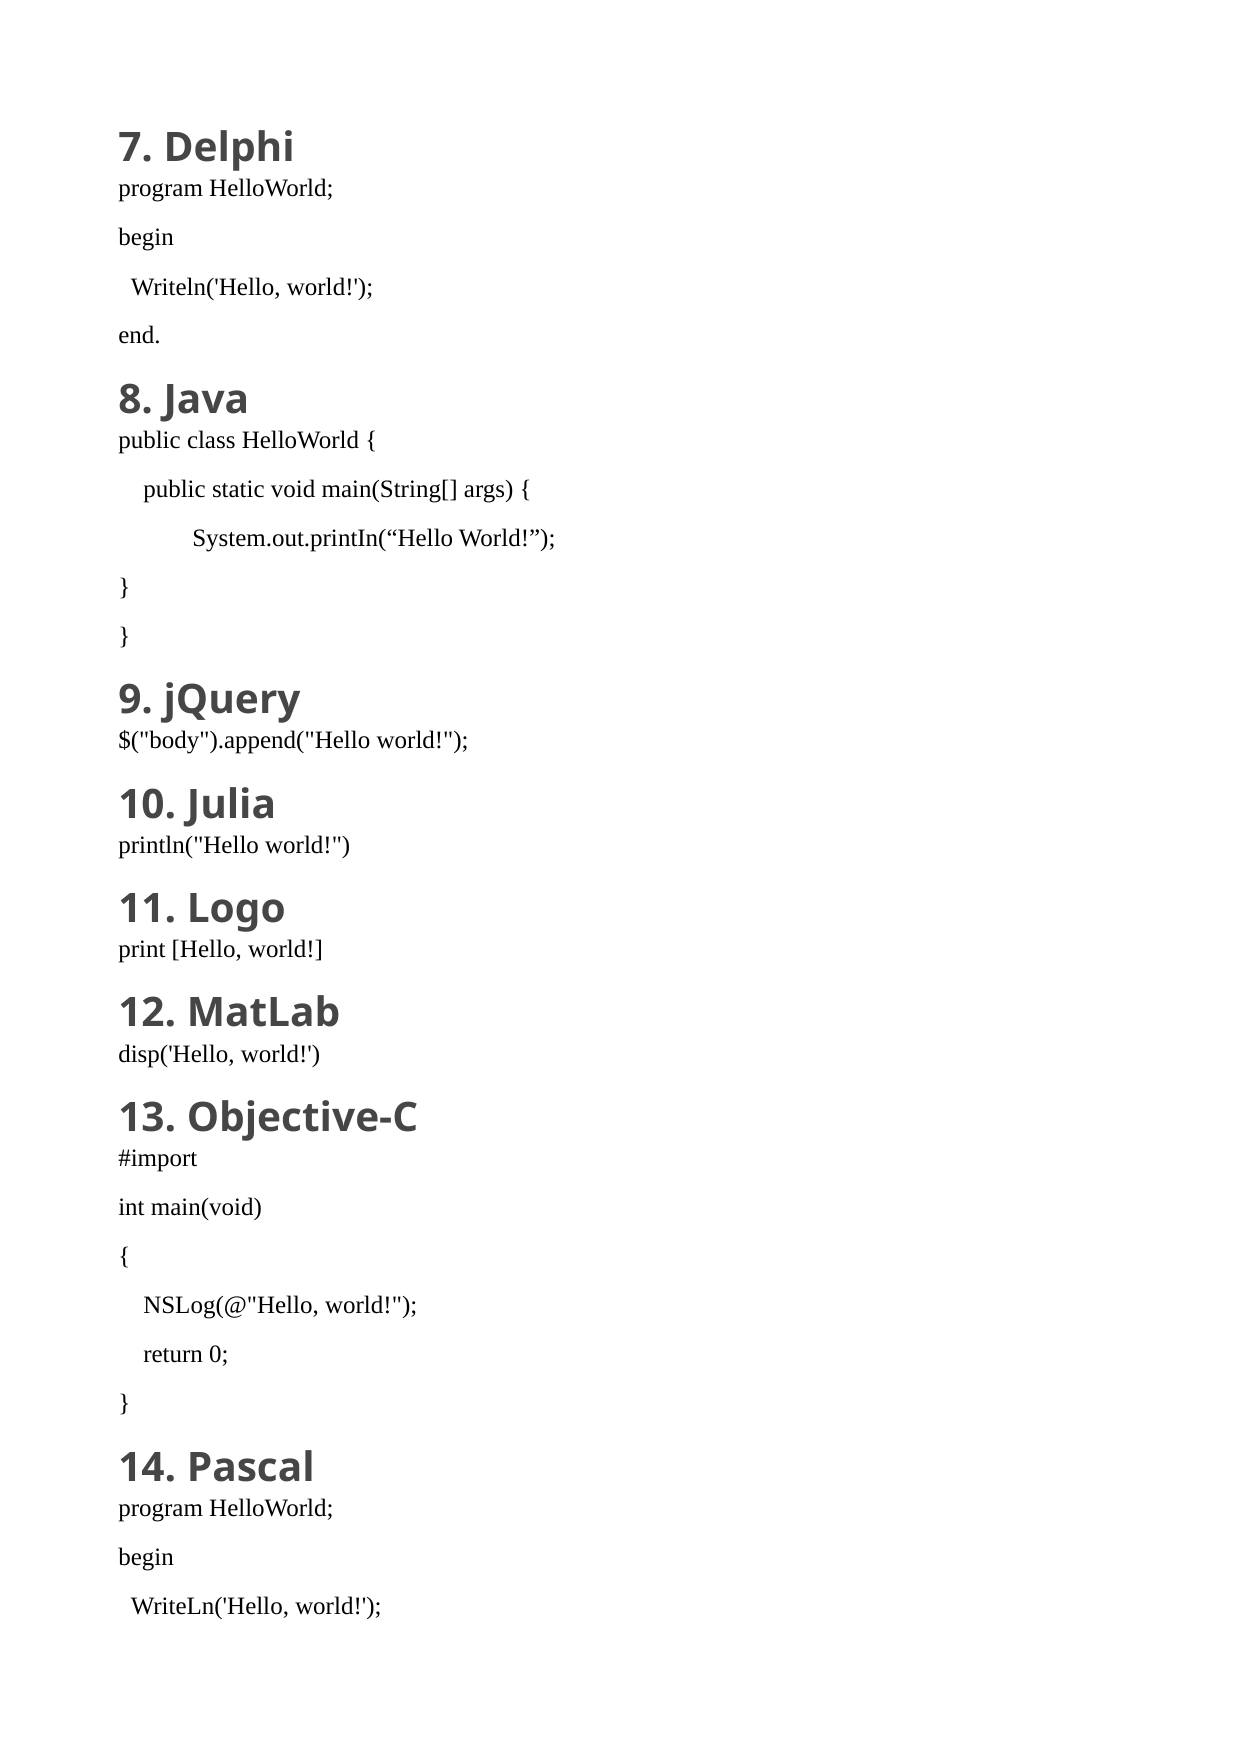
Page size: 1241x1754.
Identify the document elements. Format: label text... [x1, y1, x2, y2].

subtitle 9. jQuery [118, 670, 1122, 726]
text public static void main(String[] args) { [118, 474, 1122, 503]
text WriteLn('Hello, world!'); [118, 1591, 1122, 1620]
text disp('Hello, world!') [118, 1039, 1122, 1067]
text end. [118, 321, 1122, 349]
text System.out.printIn(“Hello World!”); [118, 523, 1122, 552]
text { [118, 1241, 1122, 1270]
subtitle 13. Objective-C [118, 1088, 1122, 1143]
text #import [118, 1143, 1122, 1172]
text } [118, 1388, 1122, 1417]
text public class HelloWorld { [118, 425, 1122, 454]
subtitle 7. Delphi [118, 118, 1122, 173]
text println("Hello world!") [118, 830, 1122, 859]
text Writeln('Hello, world!'); [118, 272, 1122, 300]
text begin [118, 1542, 1122, 1571]
text program HelloWorld; [118, 1493, 1122, 1522]
text NSLog(@"Hello, world!"); [118, 1290, 1122, 1319]
text } [118, 572, 1122, 601]
text int main(void) [118, 1192, 1122, 1221]
text } [118, 621, 1122, 650]
subtitle 14. Pascal [118, 1437, 1122, 1493]
text print [Hello, world!] [118, 934, 1122, 963]
text program HelloWorld; [118, 173, 1122, 202]
subtitle 11. Logo [118, 879, 1122, 934]
subtitle 12. MatLab [118, 983, 1122, 1039]
subtitle 8. Java [118, 370, 1122, 425]
subtitle 10. Julia [118, 775, 1122, 830]
text $("body").append("Hello world!"); [118, 726, 1122, 754]
text begin [118, 222, 1122, 251]
text return 0; [118, 1339, 1122, 1368]
